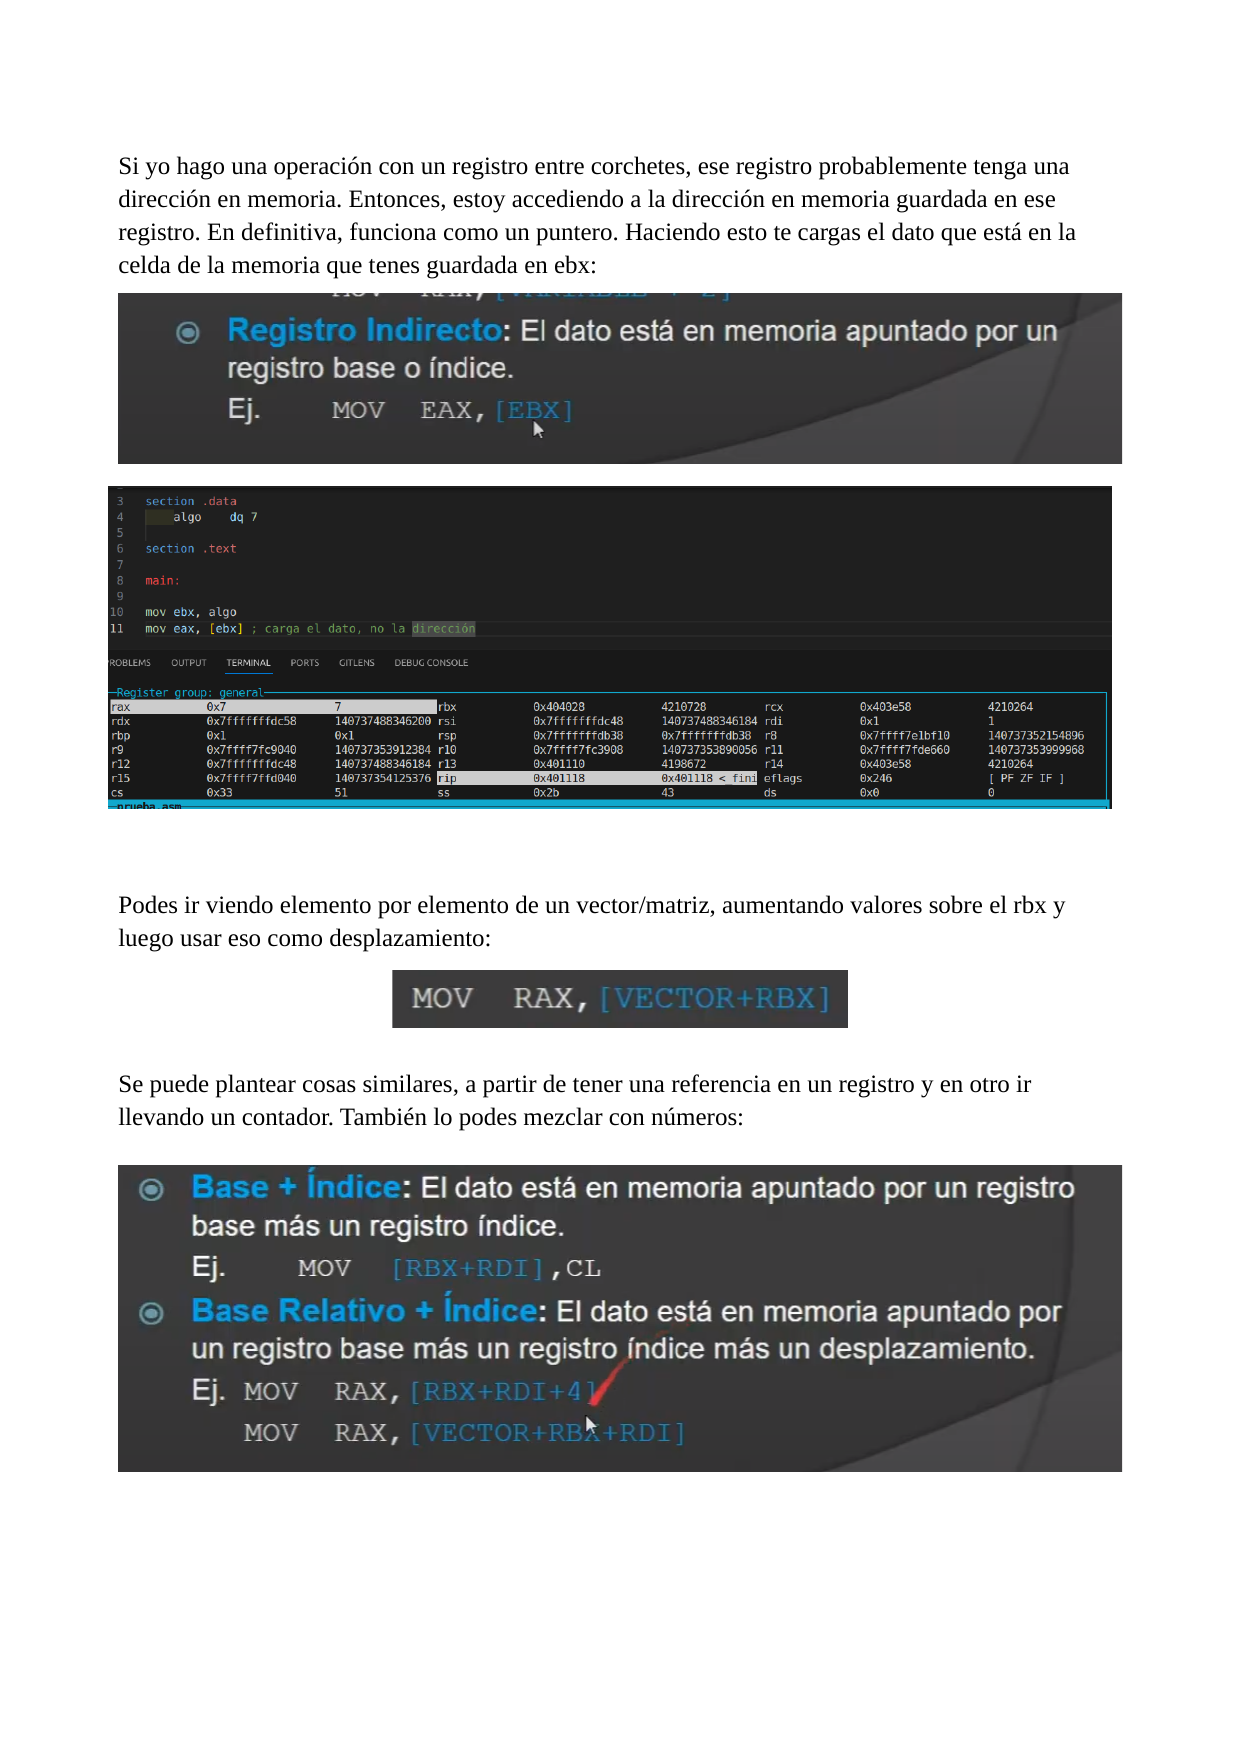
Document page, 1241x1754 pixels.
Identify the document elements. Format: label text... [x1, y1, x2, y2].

picture [392, 970, 848, 1028]
text Se puede plantear cosas similares, a partir de tener una referencia en un registro y en otro ir llevando un contador. También lo podes mezclar con números: [118, 970, 1122, 1131]
picture [118, 293, 1123, 464]
picture [118, 1165, 1123, 1472]
text Si yo hago una operación con un registro entre corchetes, ese registro probablemente tenga una dirección en memoria. Entonces, estoy accediendo a la dirección en memoria guardada en ese registro. En definitiva, funciona como un puntero. Haciendo esto te cargas el dato que está en la celda de la memoria que tenes guardada en ebx: [118, 118, 1122, 279]
text Podes ir viendo elemento por elemento de un vector/matriz, aumentando valores sobre el rbx y luego usar eso como desplazamiento: [118, 857, 1122, 951]
picture [108, 486, 1112, 809]
